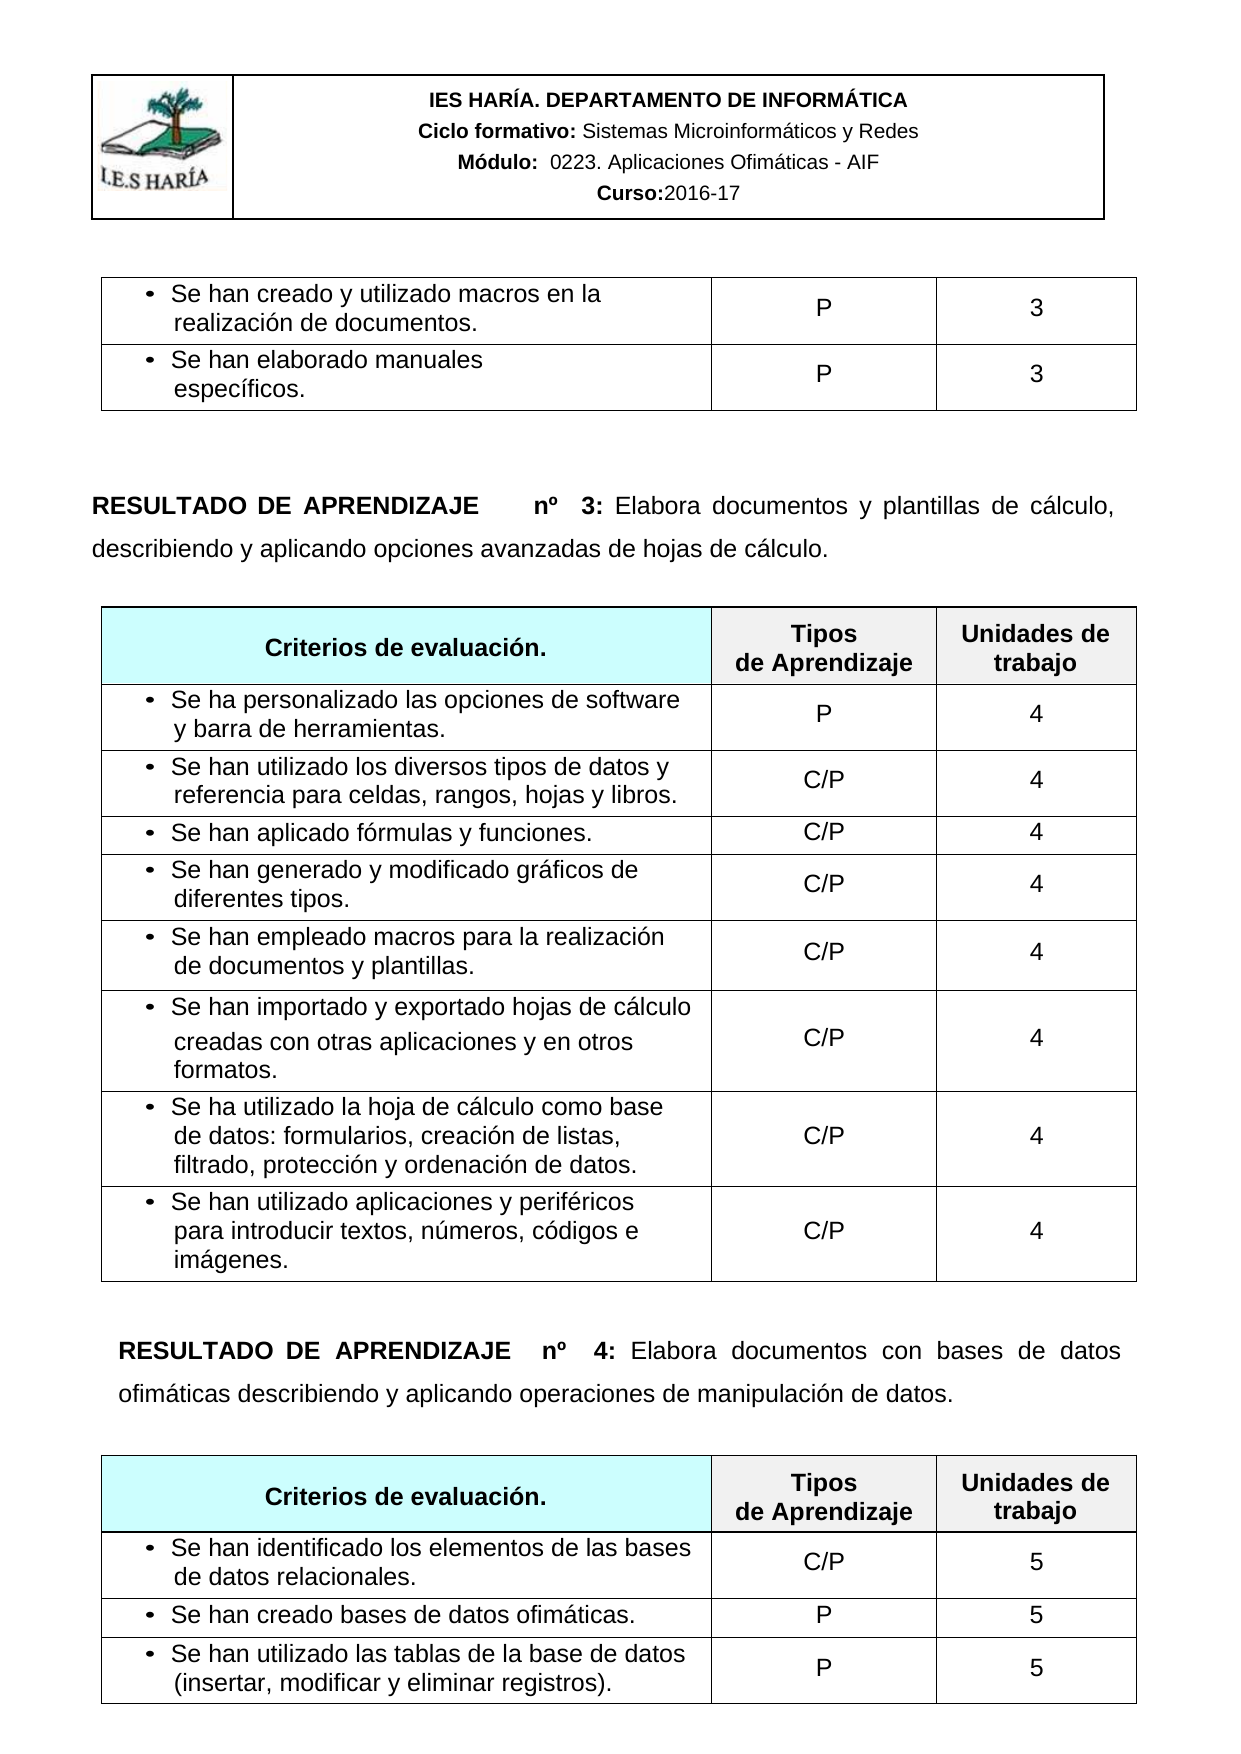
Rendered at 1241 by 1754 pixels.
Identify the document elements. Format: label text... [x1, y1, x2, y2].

table_cell C/P [712, 751, 936, 816]
table_cell P [712, 345, 936, 410]
table_header Criterios de evaluación. [102, 1456, 711, 1531]
table_header Unidades de trabajo [937, 1456, 1136, 1531]
table_header Tipos de Aprendizaje [712, 1456, 936, 1531]
table_cell • Se han utilizado los diversos tipos de datos y referencia para celdas, rangos, hojas y libros. [102, 751, 711, 816]
table_header Tipos de Aprendizaje [712, 608, 936, 683]
table_cell P [712, 685, 936, 749]
table_cell • Se han generado y modificado gráficos de diferentes tipos. [102, 855, 711, 920]
table_cell • Se han utilizado las tablas de la base de datos (insertar, modificar y eliminar registros). [102, 1638, 711, 1703]
table_cell P [712, 1599, 936, 1637]
table_cell 4 [937, 685, 1136, 749]
table_cell 4 [937, 855, 1136, 920]
table_cell C/P [712, 1187, 936, 1281]
table_cell 4 [937, 1187, 1136, 1281]
text RESULTADO DE APRENDIZAJE nº 3: Elabora documentos y plantillas de cálculo, describiendo y aplicando opciones avanzadas de hojas de cálculo. [92, 491, 1127, 563]
table_cell • Se ha utilizado la hoja de cálculo como base de datos: formularios, creación de listas, filtrado, protección y ordenación de datos. [102, 1092, 711, 1186]
table_cell 5 [937, 1533, 1136, 1598]
table_header Criterios de evaluación. [102, 608, 711, 683]
table_cell 5 [937, 1599, 1136, 1637]
table_cell • Se ha personalizado las opciones de software y barra de herramientas. [102, 685, 711, 749]
table_cell • Se han aplicado fórmulas y funciones. [102, 817, 711, 853]
table_cell 3 [937, 278, 1136, 343]
table_header Unidades de trabajo [937, 608, 1136, 683]
table_cell C/P [712, 991, 936, 1091]
table_cell 4 [937, 991, 1136, 1091]
table_cell 4 [937, 1092, 1136, 1186]
table_cell 5 [937, 1638, 1136, 1703]
table_cell 4 [937, 921, 1136, 990]
picture [97, 81, 228, 191]
table_cell 3 [937, 345, 1136, 410]
table_cell P [712, 1638, 936, 1703]
table_cell 4 [937, 817, 1136, 853]
table_cell P [712, 278, 936, 343]
table_cell C/P [712, 1533, 936, 1598]
table_cell 4 [937, 751, 1136, 816]
table_cell • Se han empleado macros para la realización de documentos y plantillas. [102, 921, 711, 990]
table_cell • Se han creado bases de datos ofimáticas. [102, 1599, 711, 1637]
table_cell • Se han importado y exportado hojas de cálculo creadas con otras aplicaciones y en otros formatos. [102, 991, 711, 1091]
text RESULTADO DE APRENDIZAJE nº 4: Elabora documentos con bases de datos ofimáticas describiendo y aplicando operaciones de manipulación de datos. [118, 1336, 1127, 1408]
table_cell C/P [712, 855, 936, 920]
table_cell C/P [712, 817, 936, 853]
table_cell C/P [712, 1092, 936, 1186]
table_cell • Se han utilizado aplicaciones y periféricos para introducir textos, números, códigos e imágenes. [102, 1187, 711, 1281]
table_cell • Se han creado y utilizado macros en la realización de documentos. [102, 278, 711, 343]
table_cell • Se han elaborado manuales específicos. [102, 345, 711, 410]
table_cell • Se han identificado los elementos de las bases de datos relacionales. [102, 1533, 711, 1598]
table_cell C/P [712, 921, 936, 990]
